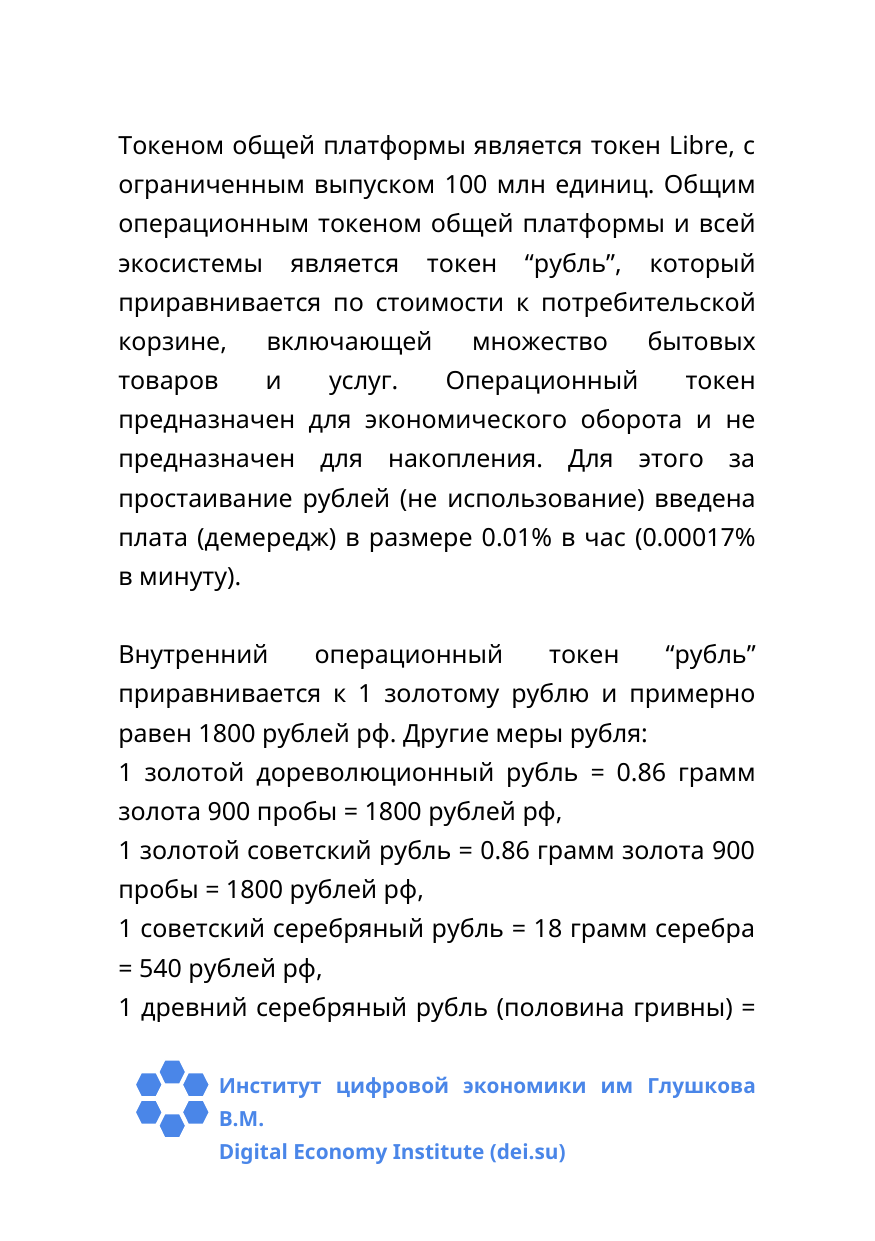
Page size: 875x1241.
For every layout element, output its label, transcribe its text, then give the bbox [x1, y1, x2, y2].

text 1 золотой советский рубль = 0.86 грамм золота 900 пробы = 1800 рублей рф, [118, 833, 756, 906]
text Внутренний операционный токен “рубль” приравнивается к 1 золотому рублю и примерно равен 1800 рублей рф. Другие меры рубля: [118, 637, 756, 749]
text 1 советский серебряный рубль = 18 грамм серебра = 540 рублей рф, [118, 911, 756, 984]
text Токеном общей платформы является токен Libre, c ограниченным выпуском 100 млн единиц. Общим операционным токеном общей платформы и всей экосистемы является токен “рубль”, который приравнивается по стоимости к потребительской корзине, включающей множество бытовых товаров и услуг. Операционный токен предназначен для экономического оборота и не предназначен для накопления. Для этого за простаивание рублей (не использование) введена плата (демередж) в размере 0.01% в час (0.00017% в минуту). [118, 128, 756, 593]
text 1 древний серебряный рубль (половина гривны) = [118, 989, 756, 1023]
text 1 золотой дореволюционный рубль = 0.86 грамм золота 900 пробы = 1800 рублей рф, [118, 754, 756, 828]
